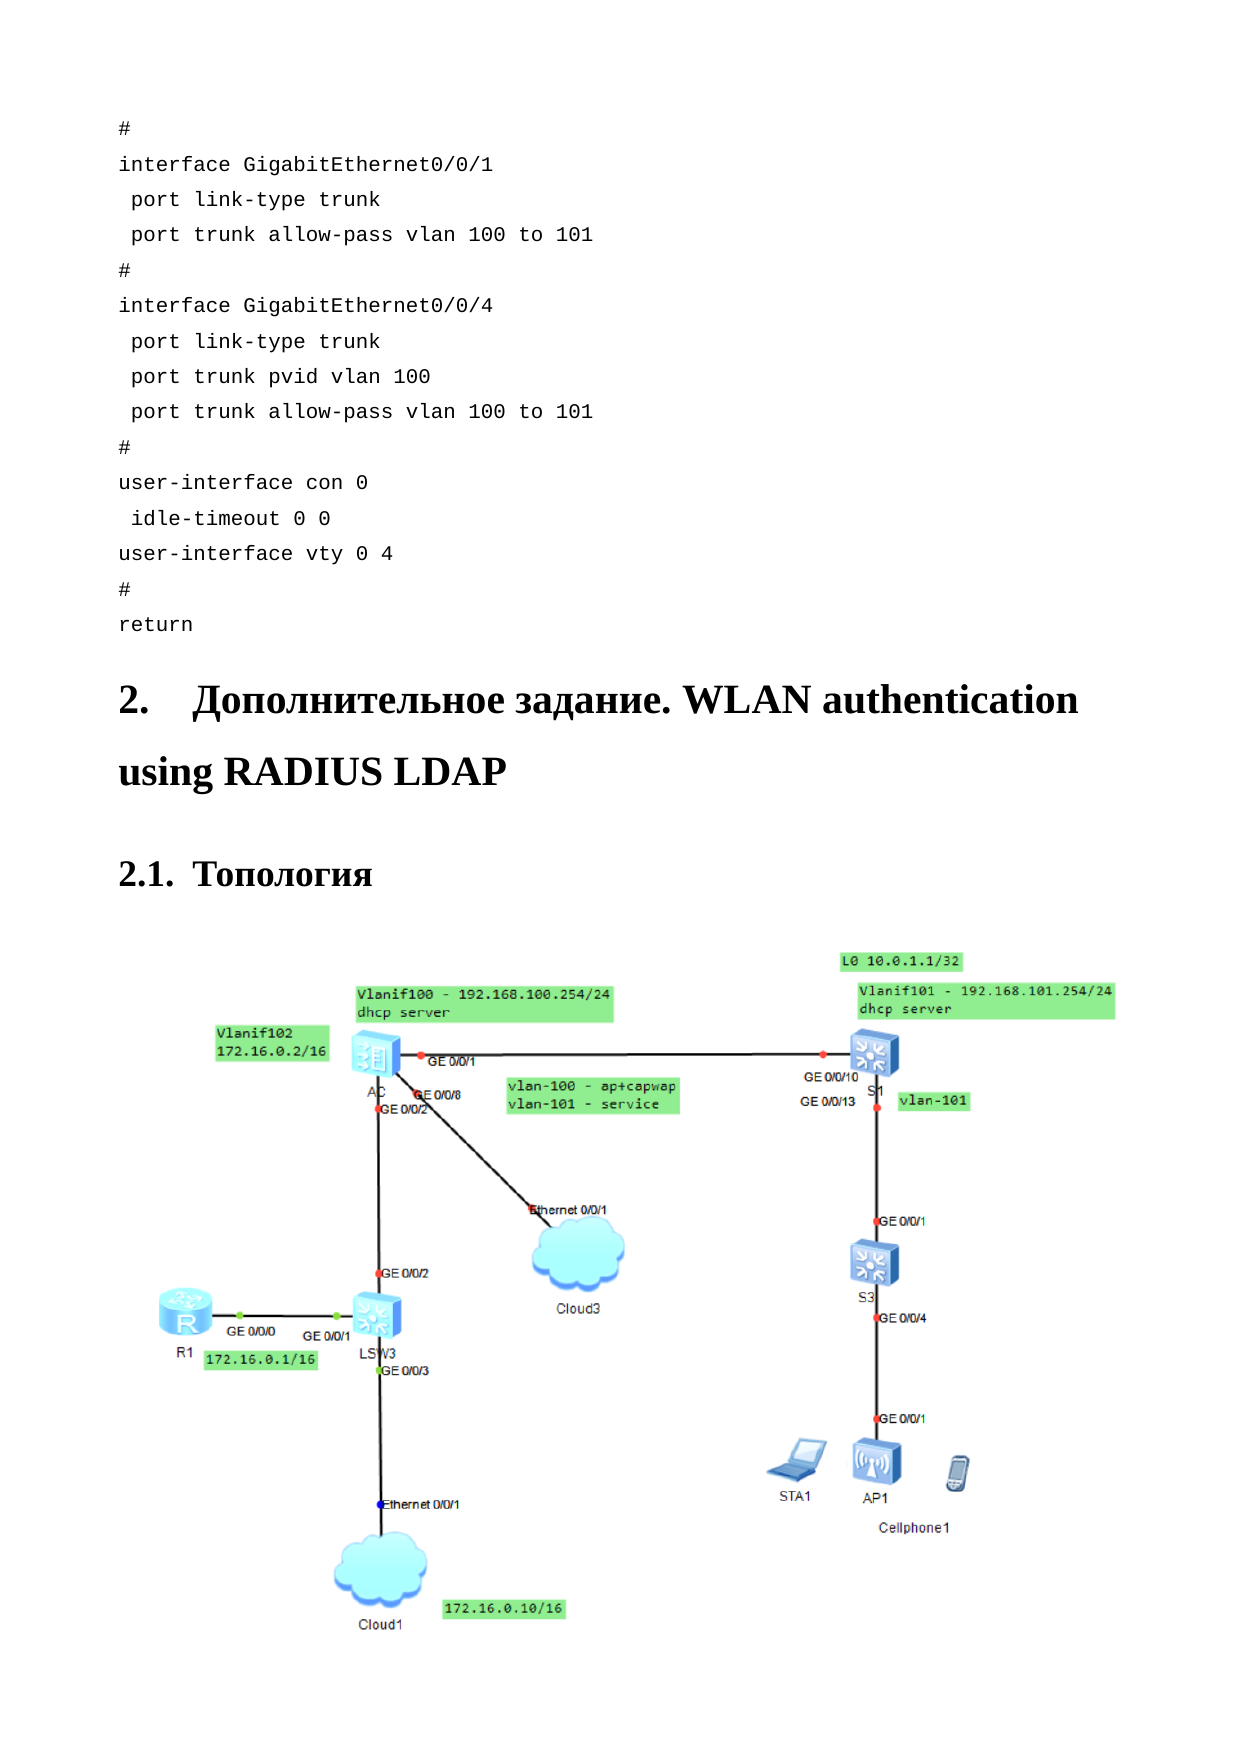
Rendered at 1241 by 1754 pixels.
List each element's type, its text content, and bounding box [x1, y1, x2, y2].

text return [118, 614, 1122, 638]
text user-interface con 0 [118, 472, 1122, 496]
subtitle Топология [118, 851, 1122, 894]
text port trunk allow-pass vlan 100 to 101 [118, 224, 1122, 248]
text port link-type trunk [118, 331, 1122, 354]
text # [118, 118, 1122, 142]
text # [118, 260, 1122, 283]
picture [118, 928, 1123, 1633]
text interface GigabitEthernet0/0/4 [118, 295, 1122, 319]
text port trunk allow-pass vlan 100 to 101 [118, 401, 1122, 425]
subtitle Дополнительное задание. WLAN authentication using RADIUS LDAP [118, 674, 1122, 794]
text port link-type trunk [118, 189, 1122, 213]
text # [118, 437, 1122, 461]
text user-interface vty 0 4 [118, 543, 1122, 567]
text # [118, 578, 1122, 602]
text port trunk pvid vlan 100 [118, 366, 1122, 390]
text interface GigabitEthernet0/0/1 [118, 153, 1122, 177]
text idle-timeout 0 0 [118, 508, 1122, 531]
